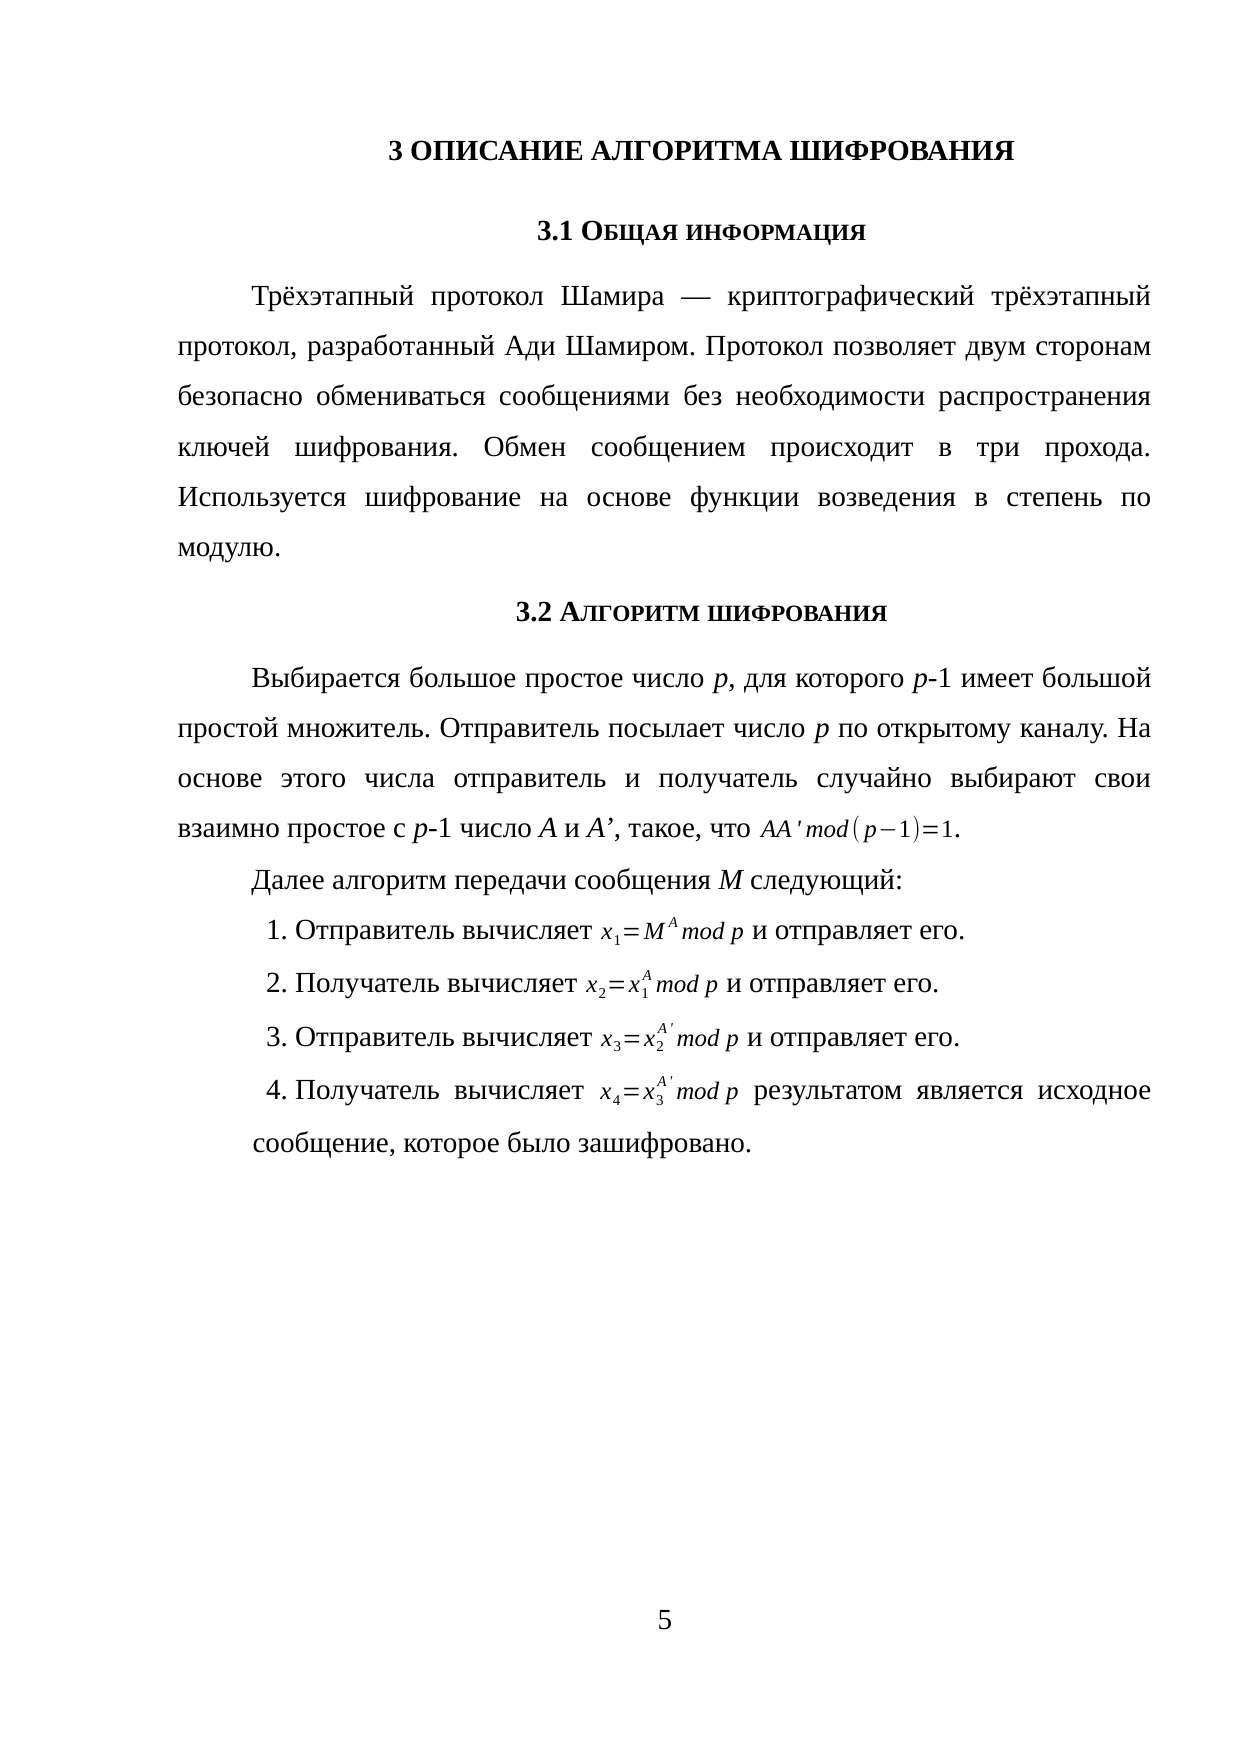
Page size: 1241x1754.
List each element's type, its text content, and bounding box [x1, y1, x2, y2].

list Отправитель вычисляет и отправляет его. [252, 1019, 1152, 1055]
subtitle Описание алгоритма шифрования [251, 133, 1152, 166]
list Получатель вычисляет и отправляет его. [252, 966, 1152, 1002]
text Трёхэтапный протокол Шамира — криптографический трёхэтапный протокол, разработанный Ади Шамиром. Протокол позволяет двум сторонам безопасно обмениваться сообщениями без необходимости распространения ключей шифрования. Обмен сообщением происходит в три прохода. Используется шифрование на основе функции возведения в степень по модулю. [177, 278, 1152, 563]
subtitle Алгоритм шифрования [251, 594, 1152, 628]
list Отправитель вычисляет и отправляет его. [252, 912, 1152, 949]
subtitle Общая информация [251, 213, 1152, 246]
text Выбирается большое простое число p, для которого p-1 имеет большой простой множитель. Отправитель посылает число p по открытому каналу. На основе этого числа отправитель и получатель случайно выбирают свои взаимно простое с p-1 число A и A’, такое, что . [177, 660, 1152, 845]
list Получатель вычисляет результатом является исходное сообщение, которое было зашифровано. [252, 1072, 1152, 1159]
text Далее алгоритм передачи сообщения M следующий: [177, 862, 1152, 896]
